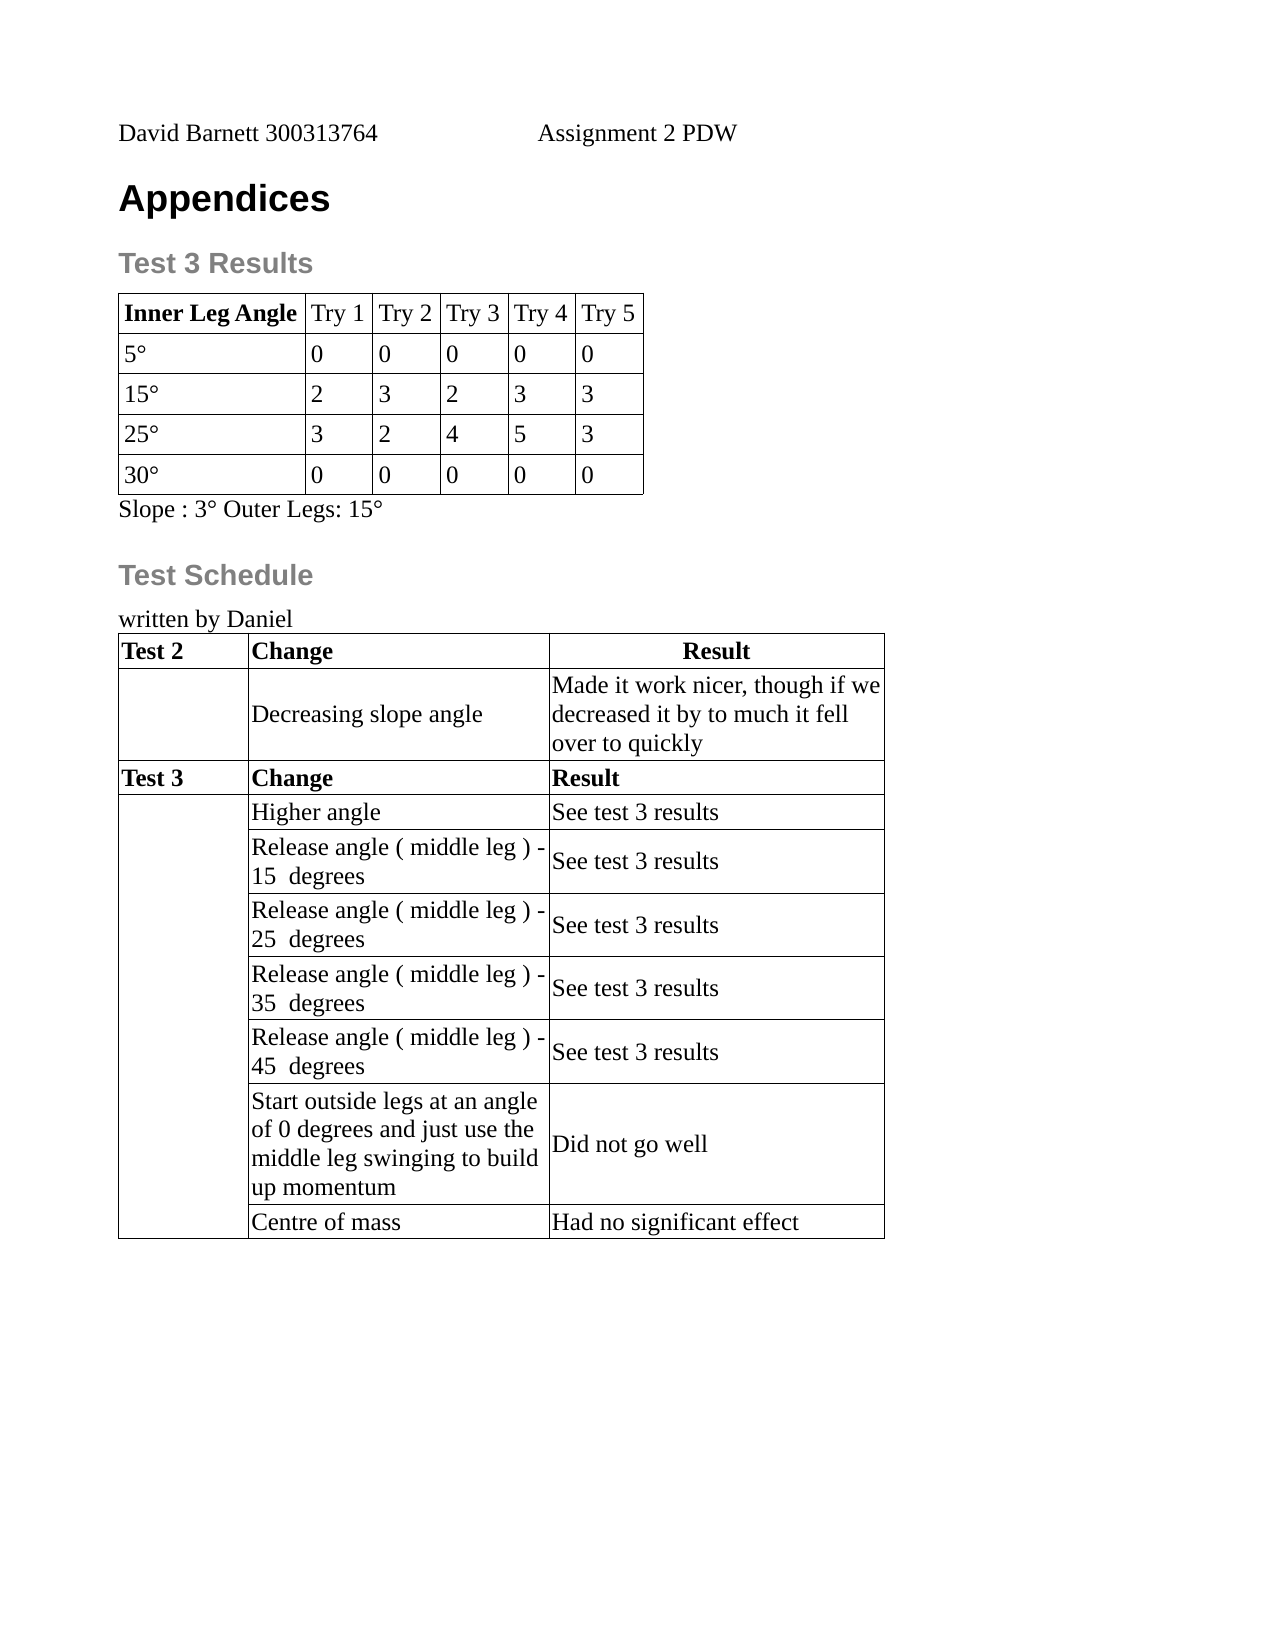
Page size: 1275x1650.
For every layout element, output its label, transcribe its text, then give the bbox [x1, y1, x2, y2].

table_cell 4 [441, 415, 508, 454]
table_cell Release angle ( middle leg ) -15 degrees [249, 830, 549, 892]
table_cell Result [550, 761, 884, 794]
table_header Try 2 [373, 294, 440, 333]
table_header Test 2 [119, 634, 248, 667]
table_header Try 4 [509, 294, 575, 333]
text Slope : 3° Outer Legs: 15° [118, 494, 1157, 523]
table_cell [119, 893, 248, 956]
table_cell [119, 1204, 248, 1238]
table_cell 2 [441, 374, 508, 413]
table_cell Test 3 [119, 761, 248, 794]
text written by Daniel [118, 604, 1157, 633]
table_cell Release angle ( middle leg ) -25 degrees [249, 894, 549, 956]
table_cell [119, 956, 248, 1019]
table_cell 0 [576, 455, 643, 494]
subtitle Test 3 Results [118, 247, 1157, 280]
table_cell 5 [509, 415, 575, 454]
table_cell Release angle ( middle leg ) -35 degrees [249, 957, 549, 1019]
table_cell 0 [509, 334, 575, 373]
table_cell 3 [576, 415, 643, 454]
table_header Try 3 [441, 294, 508, 333]
table_cell Higher angle [249, 795, 549, 829]
table_cell 0 [441, 455, 508, 494]
table_cell Did not go well [550, 1084, 884, 1204]
table_cell 0 [441, 334, 508, 373]
table_header Change [249, 634, 549, 667]
table_cell 15° [119, 374, 305, 413]
table_cell 0 [373, 334, 440, 373]
table_cell See test 3 results [550, 830, 884, 892]
table_cell See test 3 results [550, 894, 884, 956]
table_cell 0 [306, 334, 372, 373]
subtitle Appendices [118, 176, 1157, 219]
table_header Try 1 [306, 294, 372, 333]
table_header Result [550, 634, 884, 667]
table_cell 3 [576, 374, 643, 413]
table_cell 3 [509, 374, 575, 413]
table_cell 0 [509, 455, 575, 494]
table_cell 0 [576, 334, 643, 373]
table_cell Made it work nicer, though if we decreased it by to much it fell over to quickly [550, 669, 884, 759]
table_cell Decreasing slope angle [249, 669, 549, 759]
table_cell 0 [306, 455, 372, 494]
table_cell [119, 829, 248, 892]
table_cell [119, 1083, 248, 1204]
table_cell 3 [373, 374, 440, 413]
table_cell See test 3 results [550, 1020, 884, 1083]
table_header Try 5 [576, 294, 643, 333]
table_cell Change [249, 761, 549, 794]
table_cell [119, 1019, 248, 1083]
table_cell 30° [119, 455, 305, 494]
table_cell See test 3 results [550, 795, 884, 829]
table_cell 25° [119, 415, 305, 454]
table_cell 5° [119, 334, 305, 373]
table_cell Had no significant effect [550, 1205, 884, 1238]
table_cell [119, 795, 248, 829]
table_header Inner Leg Angle [119, 294, 305, 333]
subtitle Test Schedule [118, 558, 1157, 591]
table_cell 3 [306, 415, 372, 454]
table_cell 2 [373, 415, 440, 454]
table_cell 2 [306, 374, 372, 413]
table_cell Centre of mass [249, 1205, 549, 1238]
table_cell 0 [373, 455, 440, 494]
table_cell Release angle ( middle leg ) -45 degrees [249, 1020, 549, 1083]
table_cell Start outside legs at an angle of 0 degrees and just use the middle leg swinging to build up momentum [249, 1084, 549, 1204]
table_cell See test 3 results [550, 957, 884, 1019]
table_cell [119, 669, 248, 759]
